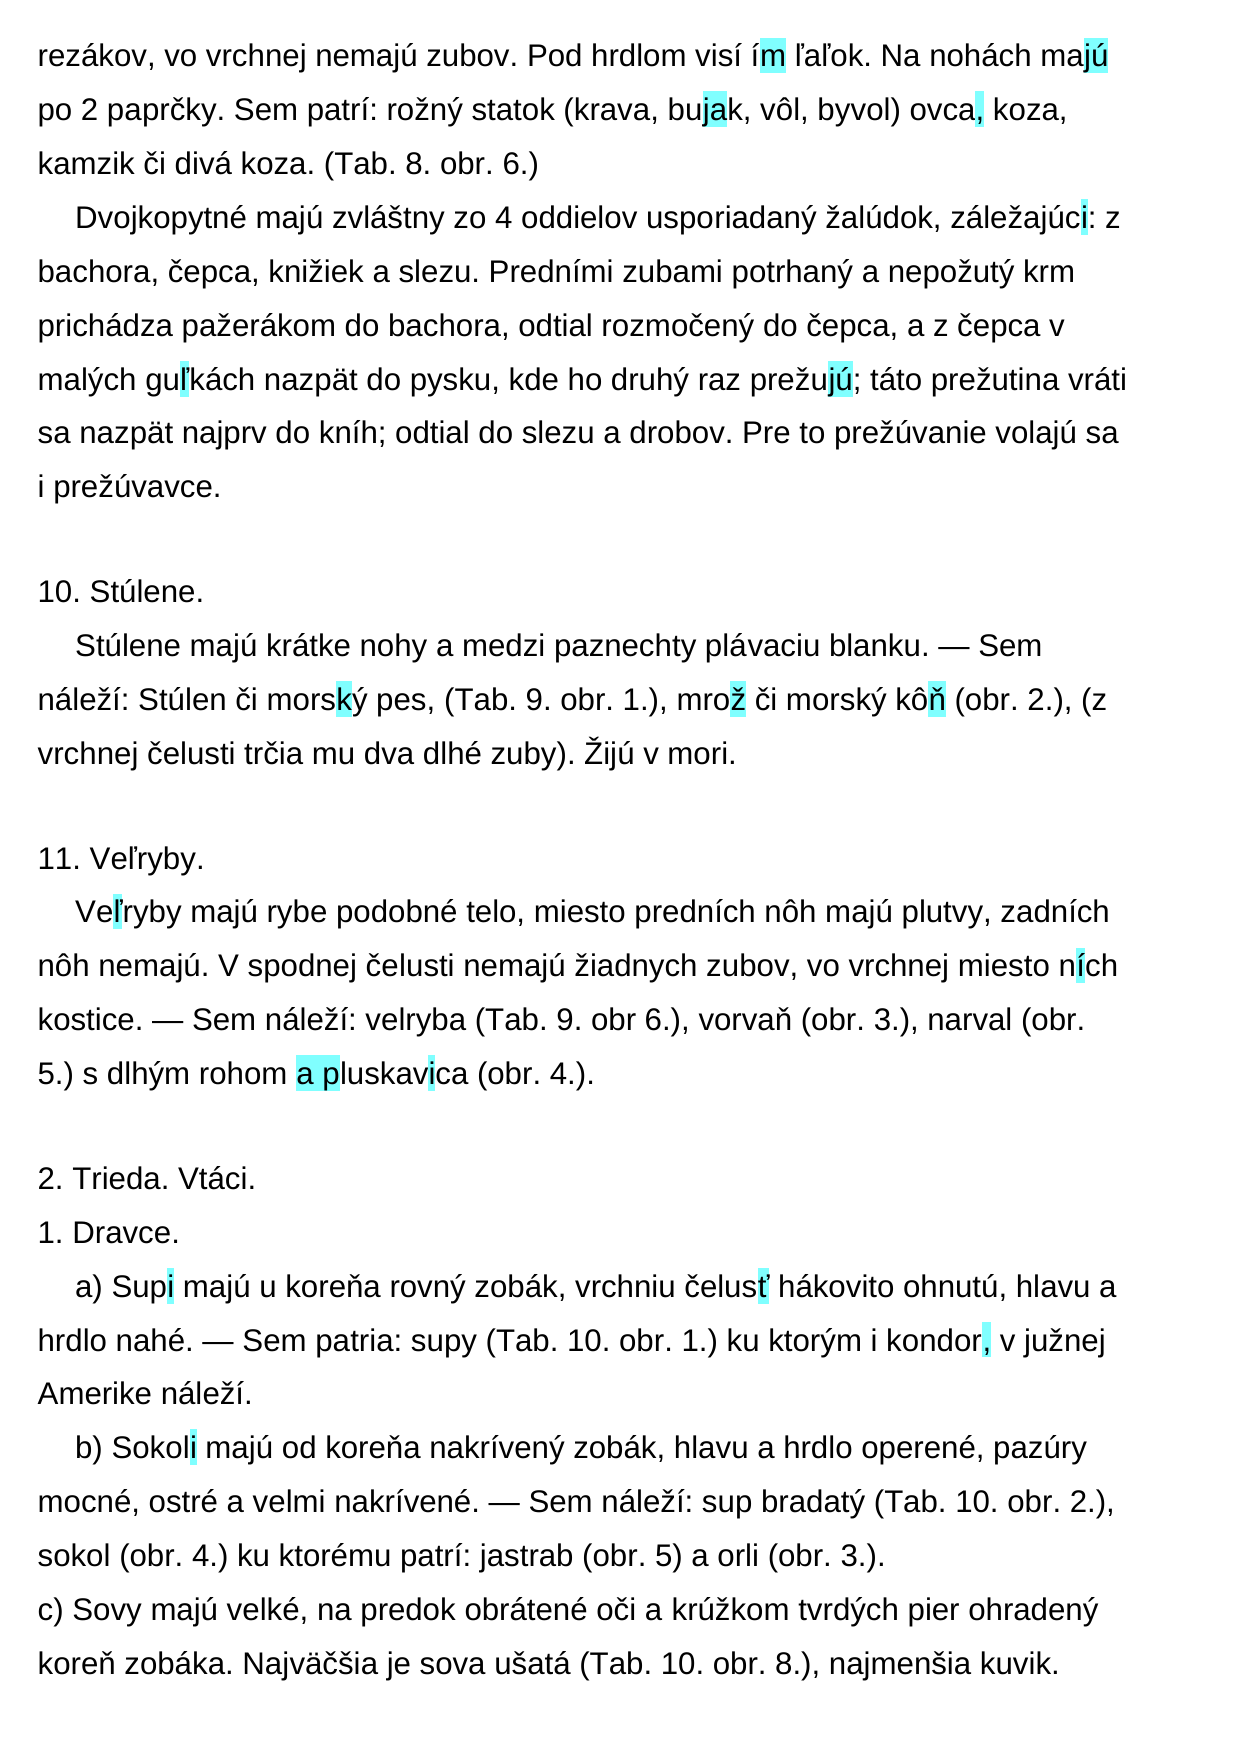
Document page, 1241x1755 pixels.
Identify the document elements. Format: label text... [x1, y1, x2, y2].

subtitle 10. Stúlene. [37, 573, 1130, 609]
text b) Sokoli majú od koreňa nakrívený zobák, hlavu a hrdlo operené, pazúry mocné, ostré a velmi nakrívené. — Sem náleží: sup bradatý (Tab. 10. obr. 2.), sokol (obr. 4.) ku ktorému patrí: jastrab (obr. 5) a orli (obr. 3.). [37, 1429, 1130, 1573]
subtitle 11. Veľryby. [37, 840, 1130, 876]
text c) Sovy majú velké, na predok obrátené oči a krúžkom tvrdých pier ohradený koreň zobáka. Naj­väčšia je sova ušatá (Tab. 10. obr. 8.), najmenšia kuvik. [37, 1591, 1130, 1681]
text Dvojkopytné majú zvláštny zo 4 oddielov uspo­riadaný žalúdok, záležajúci: z bachora, čepca, knižiek a slezu. Predními zubami potrhaný a nepožutý krm prichádza pažerákom do bachora, odtial rozmočený do čepca, a z čepca v malých guľkách nazpät do pysku, kde ho druhý raz prežujú; táto prežutina vráti sa na­zpät najprv do kníh; odtial do slezu a drobov. Pre to prežúvanie volajú sa i prežúvavce. [37, 199, 1130, 504]
text rezákov, vo vrchnej nemajú zubov. Pod hrdlom visí ím ľaľok. Na nohách majú po 2 pa­prčky. Sem patrí: rožný statok (krava, bujak, vôl, by­vol) ovca, koza, kamzik či divá koza. (Tab. 8. obr. 6.) [37, 37, 1130, 181]
text Veľryby majú rybe podobné telo, miesto predních nôh majú plutvy, zadních nôh nemajú. V spodnej če­lusti nemajú žiadnych zubov, vo vrchnej miesto ních kostice. — Sem náleží: velryba (Tab. 9. obr 6.), vorvaň (obr. 3.), narval (obr. 5.) s dlhým rohom a pluskavica (obr. 4.). [37, 893, 1130, 1091]
text a) Supi majú u koreňa rovný zobák, vrchniu čelusť hákovito ohnutú, hlavu a hrdlo nahé. — Sem pa­tria: supy (Tab. 10. obr. 1.) ku ktorým i kondor, v juž­nej Amerike náleží. [37, 1268, 1130, 1411]
subtitle 1. Dravce. [37, 1214, 1130, 1250]
subtitle 2. Trieda. Vtáci. [37, 1160, 1130, 1196]
text Stúlene majú krátke nohy a medzi paznechty plá­vaciu blanku. — Sem náleží: Stúlen či morský pes, (Tab. 9. obr. 1.), mrož či morský kôň (obr. 2.), (z vrch­nej čelusti trčia mu dva dlhé zuby). Žijú v mori. [37, 627, 1130, 771]
